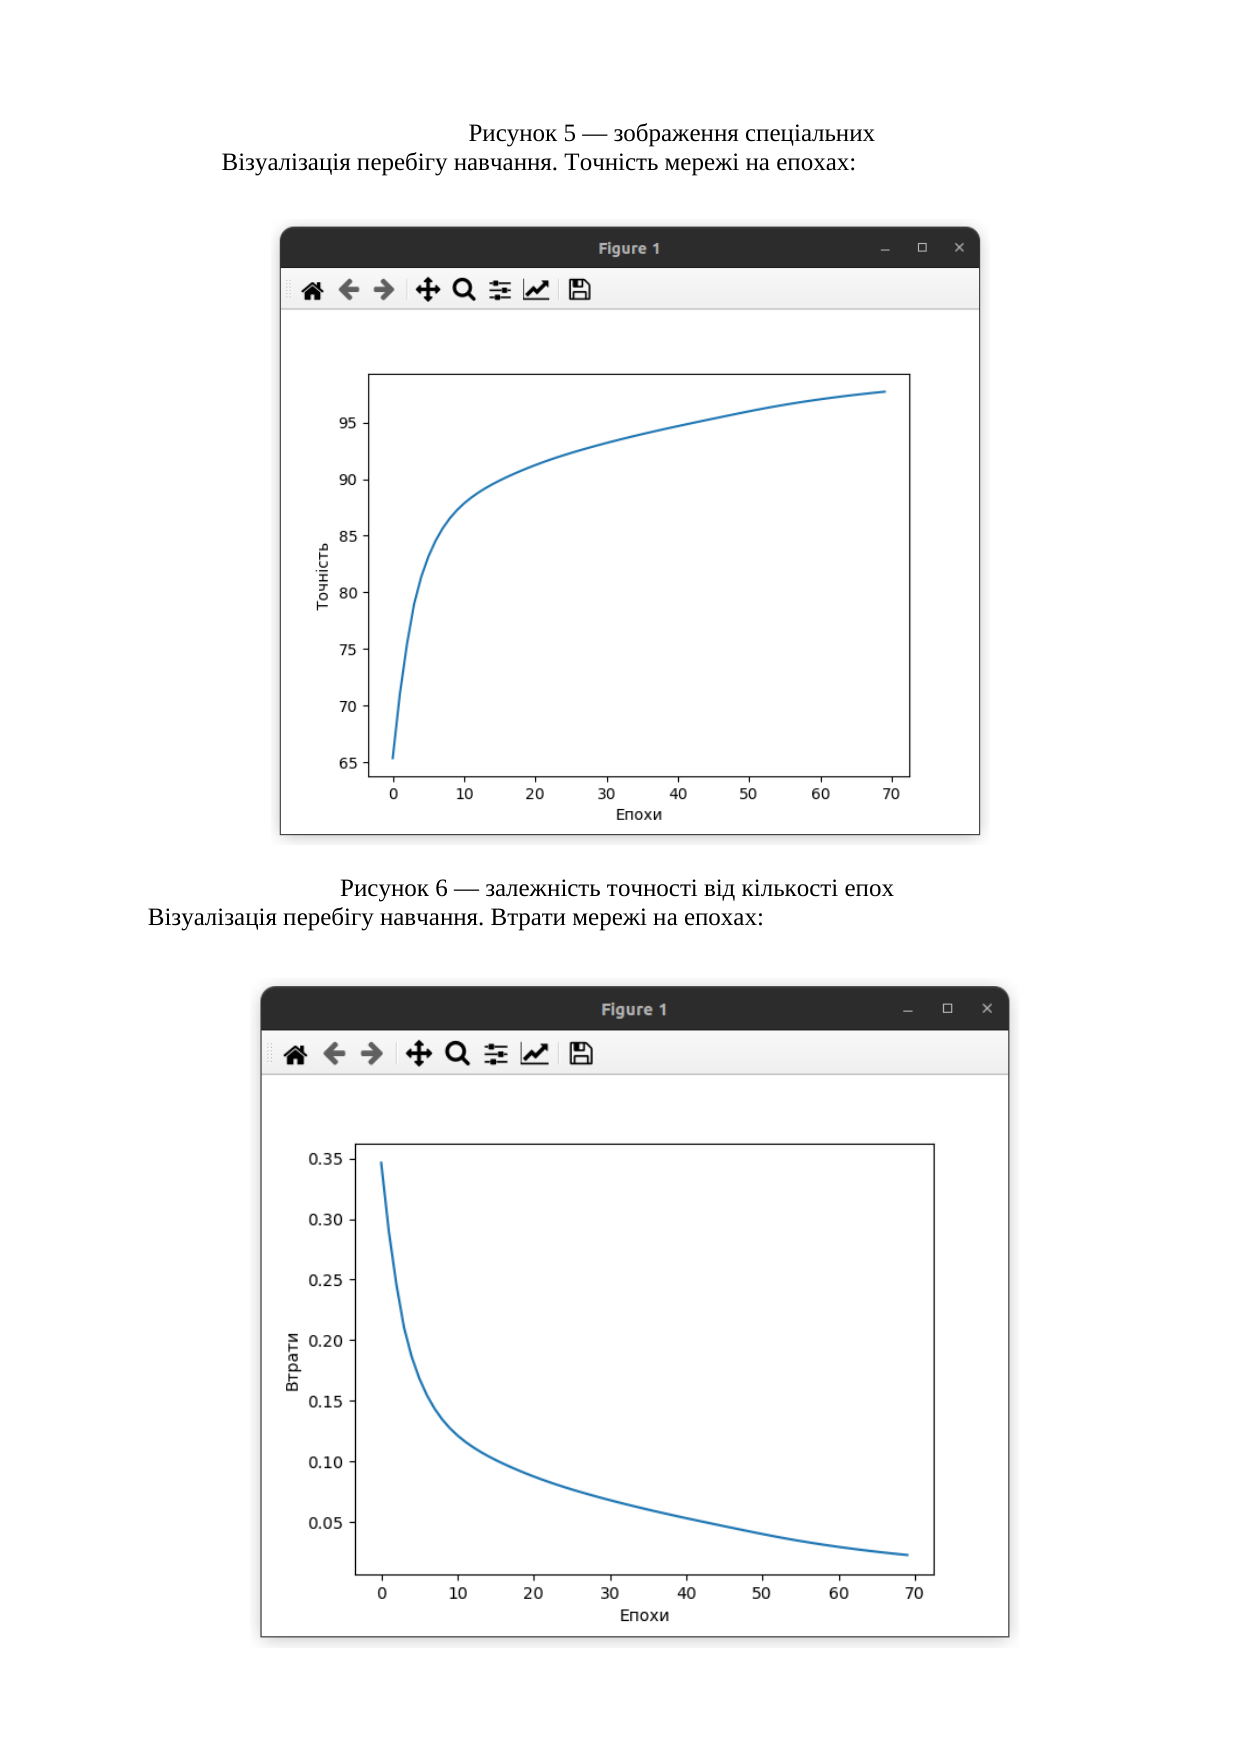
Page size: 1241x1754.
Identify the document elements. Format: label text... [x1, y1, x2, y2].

picture [270, 219, 990, 845]
text Візуалізація перебігу навчання. Втрати мережі на епохах: [148, 902, 1122, 931]
text Рисунок 6 — залежність точності від кількості епох [148, 873, 1122, 902]
text Візуалізація перебігу навчання. Точність мережі на епохах: [148, 147, 1122, 176]
text Рисунок 5 — зображення спеціальних [221, 118, 1122, 147]
picture [250, 978, 1020, 1648]
